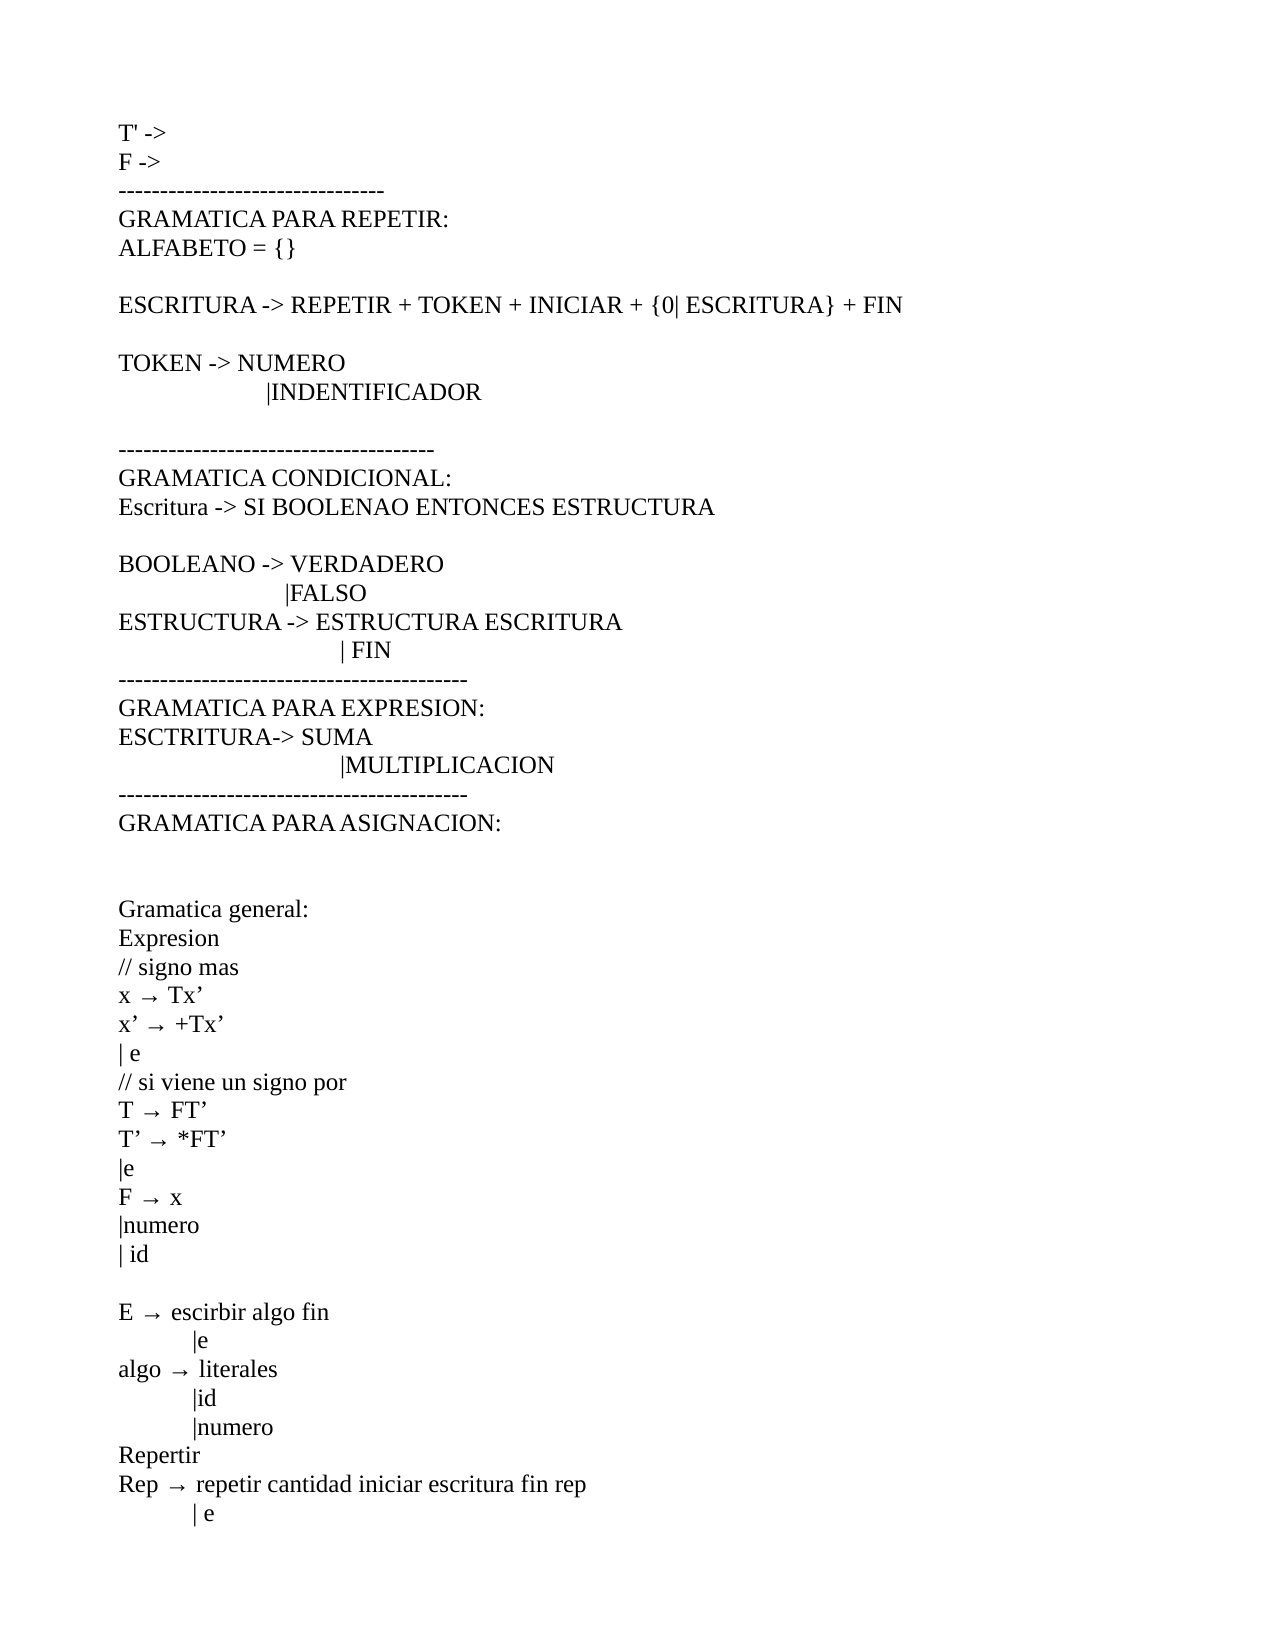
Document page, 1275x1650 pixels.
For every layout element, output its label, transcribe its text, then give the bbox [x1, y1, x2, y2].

text GRAMATICA PARA REPETIR: [118, 204, 1157, 233]
text F → x [118, 1182, 1157, 1211]
text algo → literales [118, 1354, 1157, 1383]
text GRAMATICA PARA EXPRESION: [118, 693, 1157, 722]
text | id [118, 1239, 1157, 1268]
text |id [118, 1383, 1157, 1412]
text // si viene un signo por [118, 1067, 1157, 1096]
text | FIN [118, 636, 1157, 664]
text T' -> [118, 118, 1157, 147]
text ESTRUCTURA -> ESTRUCTURA ESCRITURA [118, 607, 1157, 636]
text GRAMATICA PARA ASIGNACION: [118, 808, 1157, 837]
text | e [118, 1038, 1157, 1067]
text |FALSO [118, 578, 1157, 607]
text |numero [118, 1211, 1157, 1239]
text |e [118, 1153, 1157, 1182]
text Repertir [118, 1441, 1157, 1469]
text Escritura -> SI BOOLENAO ENTONCES ESTRUCTURA [118, 492, 1157, 521]
text Expresion [118, 923, 1157, 952]
text x’ → +Tx’ [118, 1009, 1157, 1038]
text ALFABETO = {} [118, 233, 1157, 262]
text |numero [118, 1412, 1157, 1441]
text ESCRITURA -> REPETIR + TOKEN + INICIAR + {0| ESCRITURA} + FIN [118, 291, 1157, 319]
text |INDENTIFICADOR [118, 377, 1157, 406]
text |MULTIPLICACION [118, 751, 1157, 779]
text | e [118, 1498, 1157, 1527]
text Rep → repetir cantidad iniciar escritura fin rep [118, 1469, 1157, 1498]
text ------------------------------------------ [118, 664, 1157, 693]
text // signo mas [118, 952, 1157, 981]
text ESCTRITURA-> SUMA [118, 722, 1157, 751]
text E → escirbir algo fin [118, 1297, 1157, 1326]
text Gramatica general: [118, 894, 1157, 923]
text GRAMATICA CONDICIONAL: [118, 463, 1157, 492]
text BOOLEANO -> VERDADERO [118, 549, 1157, 578]
text T’ → *FT’ [118, 1124, 1157, 1153]
text -------------------------------------- [118, 434, 1157, 463]
text |e [118, 1326, 1157, 1354]
text TOKEN -> NUMERO [118, 348, 1157, 377]
text x → Tx’ [118, 981, 1157, 1009]
text ------------------------------------------ [118, 779, 1157, 808]
text -------------------------------- [118, 176, 1157, 204]
text T → FT’ [118, 1096, 1157, 1124]
text F -> [118, 147, 1157, 176]
